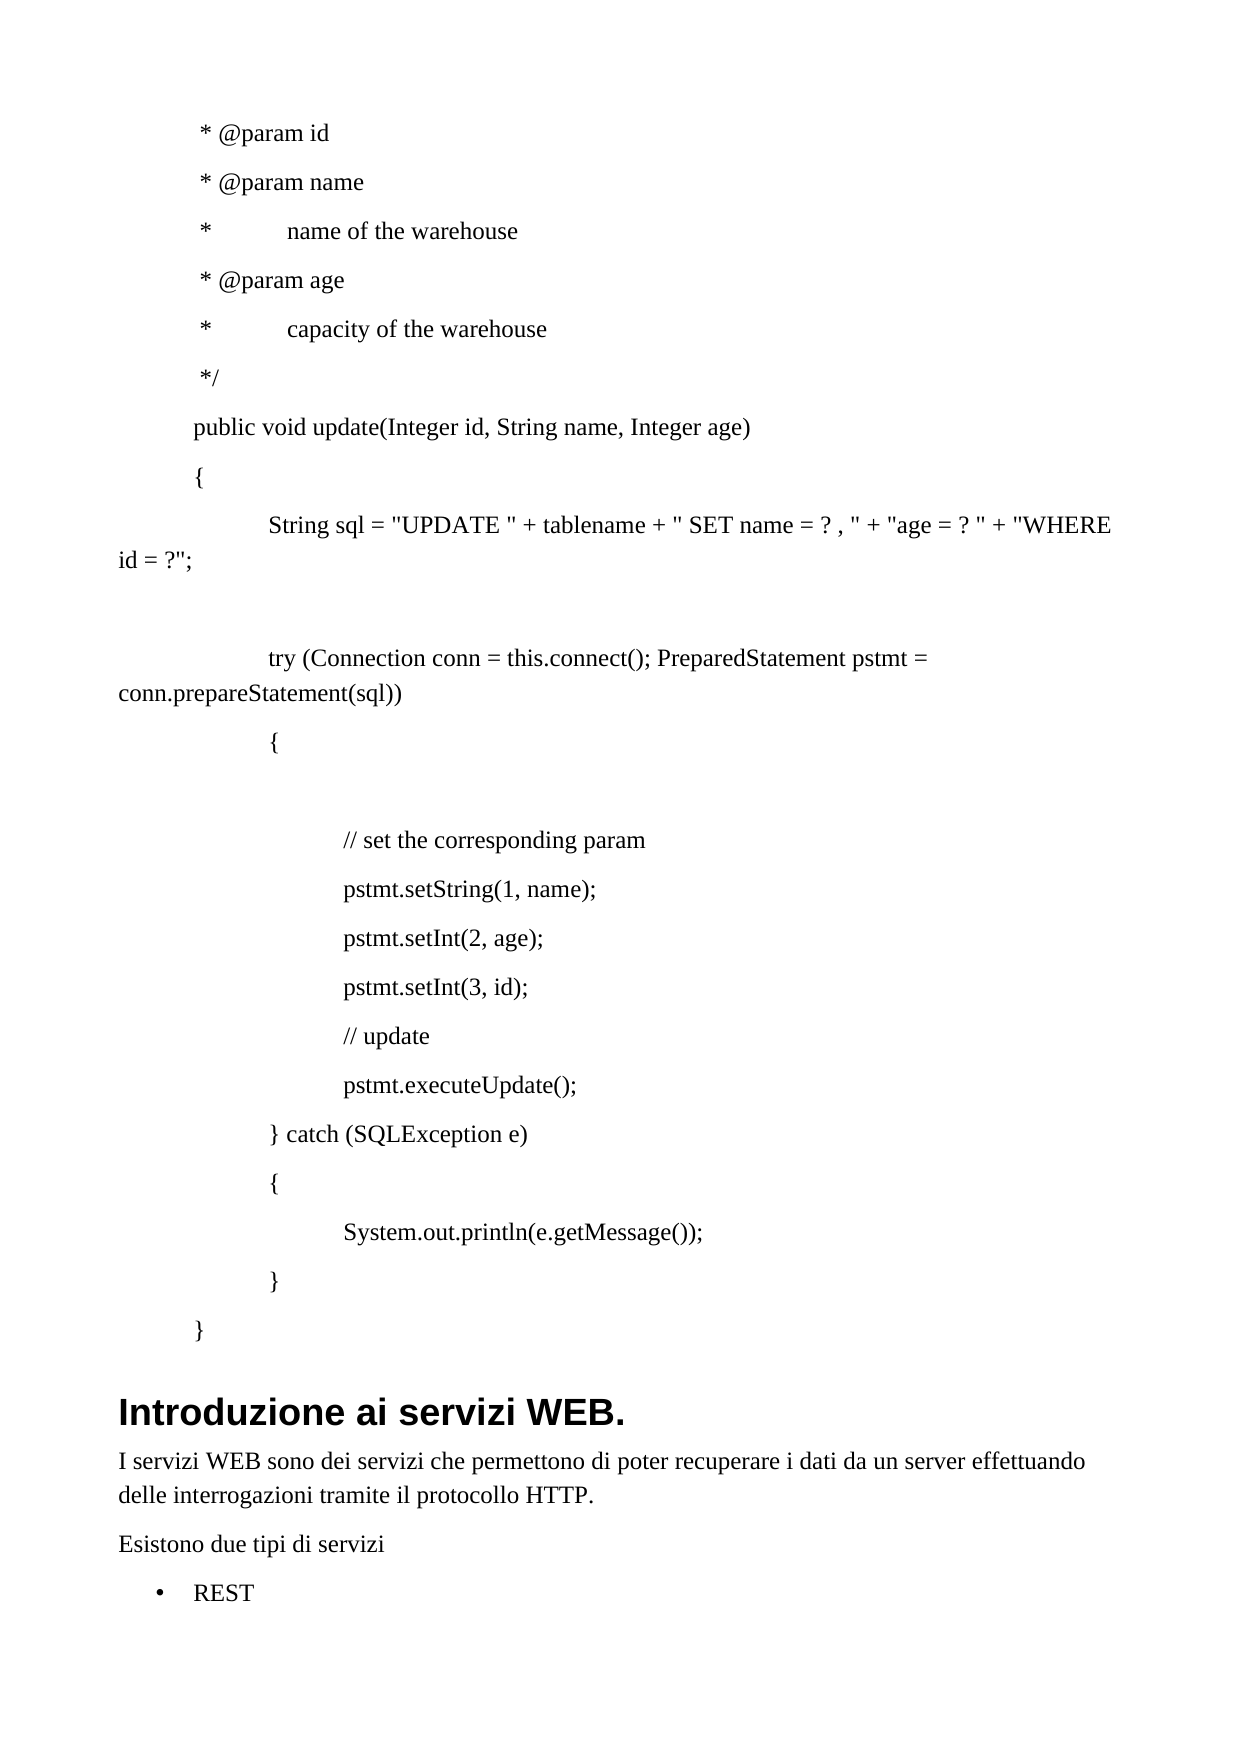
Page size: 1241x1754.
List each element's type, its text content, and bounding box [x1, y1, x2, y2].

text * capacity of the warehouse [118, 314, 1122, 343]
text pstmt.executeUpdate(); [118, 1070, 1122, 1099]
text String sql = "UPDATE " + tablename + " SET name = ? , " + "age = ? " + "WHERE id = ?"; [118, 511, 1122, 574]
text } [118, 1316, 1122, 1344]
text System.out.println(e.getMessage()); [118, 1217, 1122, 1246]
text pstmt.setString(1, name); [118, 874, 1122, 903]
text try (Connection conn = this.connect(); PreparedStatement pstmt = conn.prepareStatement(sql)) [118, 643, 1122, 706]
text */ [118, 363, 1122, 392]
text // update [118, 1021, 1122, 1050]
text pstmt.setInt(3, id); [118, 972, 1122, 1001]
text { [118, 462, 1122, 490]
text // set the corresponding param [118, 825, 1122, 854]
text } catch (SQLException e) [118, 1119, 1122, 1148]
text { [118, 1168, 1122, 1197]
text I servizi WEB sono dei servizi che permettono di poter recuperare i dati da un server effettuando delle interrogazioni tramite il protocollo HTTP. [118, 1446, 1122, 1509]
list REST [156, 1578, 1122, 1607]
text * @param age [118, 265, 1122, 294]
text Esistono due tipi di servizi [118, 1529, 1122, 1558]
subtitle Introduzione ai servizi WEB. [118, 1389, 1122, 1433]
text } [118, 1266, 1122, 1295]
text { [118, 727, 1122, 756]
text pstmt.setInt(2, age); [118, 923, 1122, 952]
text * @param id [118, 118, 1122, 147]
text * @param name [118, 167, 1122, 196]
text public void update(Integer id, String name, Integer age) [118, 412, 1122, 441]
text * name of the warehouse [118, 216, 1122, 245]
